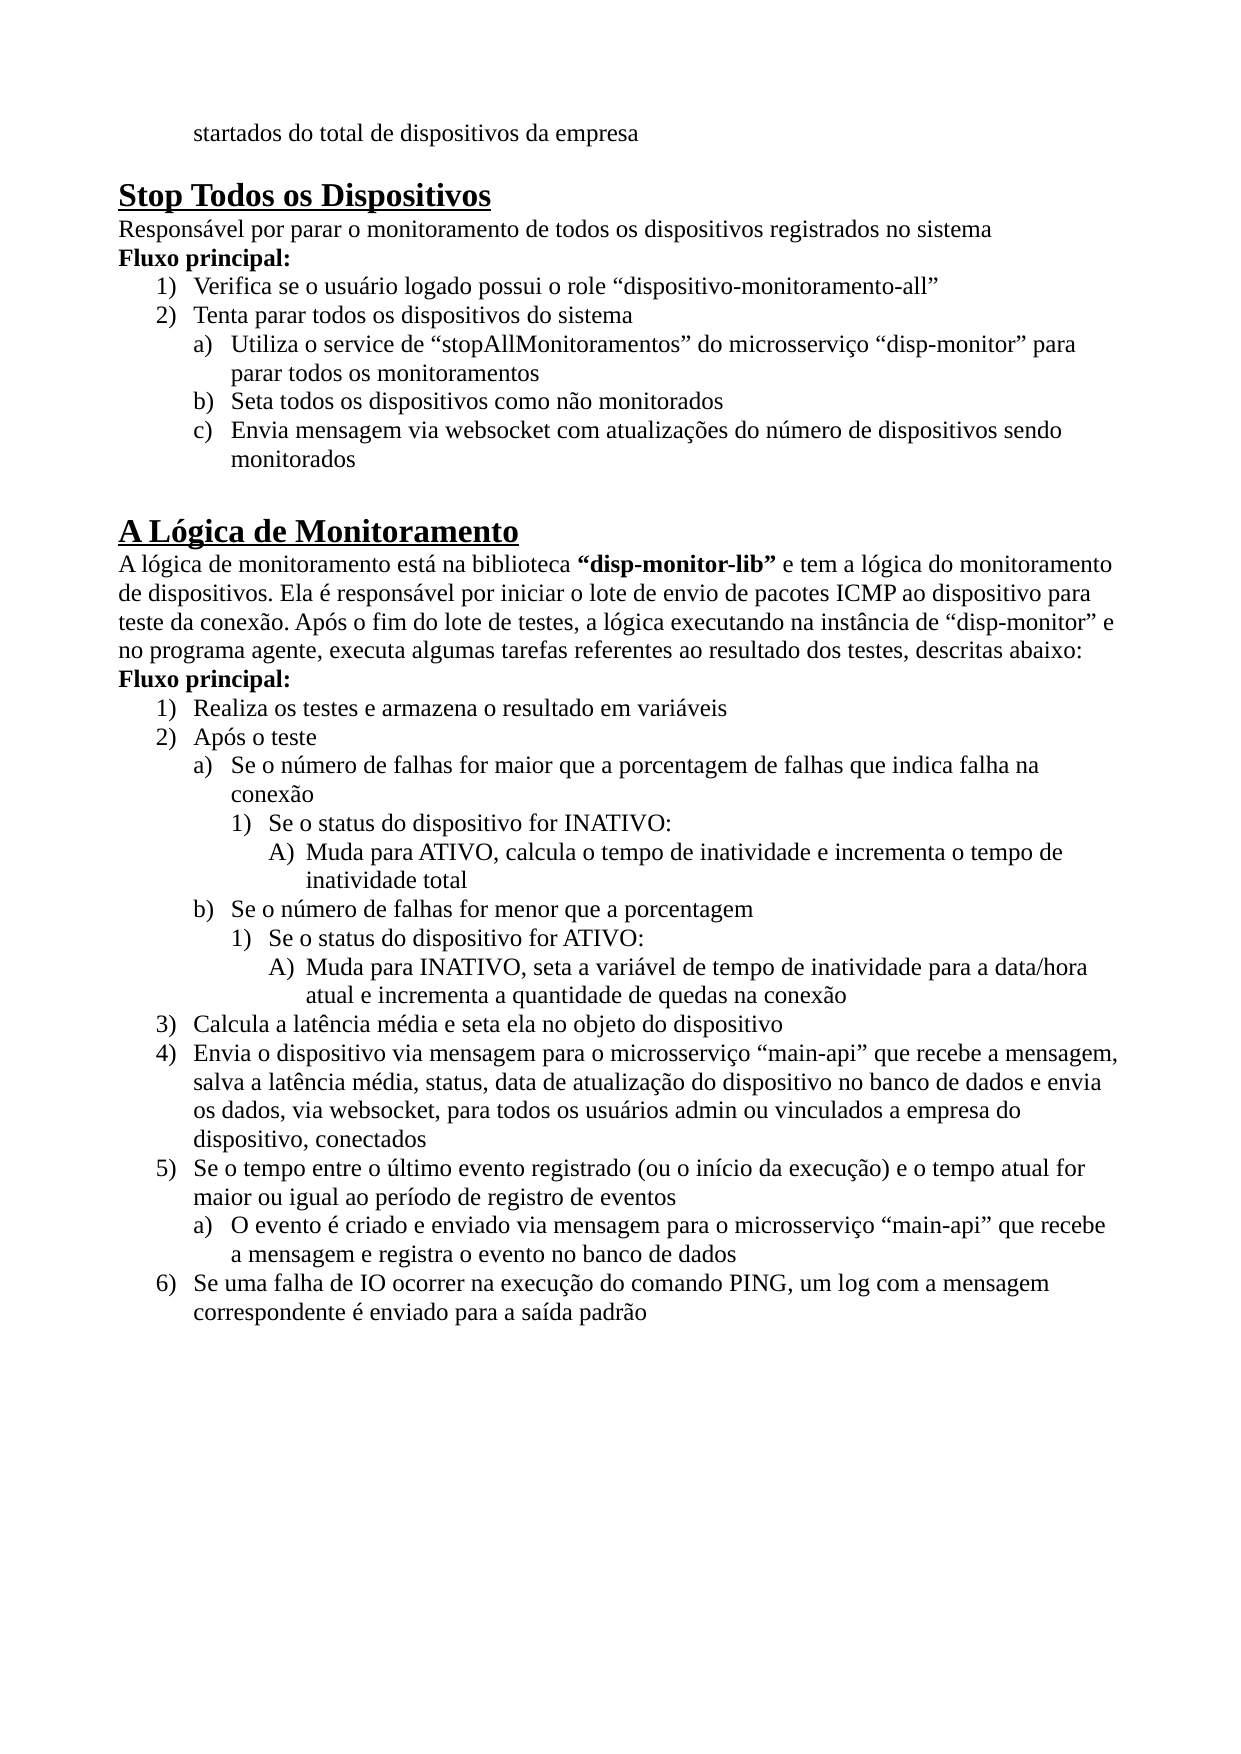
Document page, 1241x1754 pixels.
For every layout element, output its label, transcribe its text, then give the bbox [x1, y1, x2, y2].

list Se o tempo entre o último evento registrado (ou o início da execução) e o tempo atual for maior ou igual ao período de registro de eventos [156, 1153, 1122, 1211]
list Se o número de falhas for menor que a porcentagem [193, 894, 1122, 923]
list Envia mensagem via websocket com atualizações do número de dispositivos sendo monitorados [193, 415, 1122, 473]
list Após o teste [156, 722, 1122, 751]
text A lógica de monitoramento está na biblioteca “disp-monitor-lib” e tem a lógica do monitoramento de dispositivos. Ela é responsável por iniciar o lote de envio de pacotes ICMP ao dispositivo para teste da conexão. Após o fim do lote de testes, a lógica executando na instância de “disp-monitor” e no programa agente, executa algumas tarefas referentes ao resultado dos testes, descritas abaixo: [118, 549, 1122, 664]
list startados do total de dispositivos da empresa [156, 118, 1122, 147]
text Fluxo principal: [118, 243, 1122, 271]
list Calcula a latência média e seta ela no objeto do dispositivo [156, 1009, 1122, 1038]
text A Lógica de Monitoramento [118, 511, 1122, 549]
list Muda para INATIVO, seta a variável de tempo de inatividade para a data/hora atual e incrementa a quantidade de quedas na conexão [268, 952, 1122, 1009]
text Stop Todos os Dispositivos [118, 176, 1122, 214]
list Realiza os testes e armazena o resultado em variáveis [156, 693, 1122, 722]
list Se uma falha de IO ocorrer na execução do comando PING, um log com a mensagem correspondente é enviado para a saída padrão [156, 1268, 1122, 1326]
list Se o status do dispositivo for ATIVO: [231, 923, 1122, 952]
list Se o número de falhas for maior que a porcentagem de falhas que indica falha na conexão [193, 751, 1122, 808]
list Muda para ATIVO, calcula o tempo de inatividade e incrementa o tempo de inatividade total [268, 837, 1122, 894]
list Seta todos os dispositivos como não monitorados [193, 386, 1122, 415]
list Tenta parar todos os dispositivos do sistema [156, 300, 1122, 329]
list Se o status do dispositivo for INATIVO: [231, 808, 1122, 837]
list Verifica se o usuário logado possui o role “dispositivo-monitoramento-all” [156, 271, 1122, 300]
list Utiliza o service de “stopAllMonitoramentos” do microsserviço “disp-monitor” para parar todos os monitoramentos [193, 329, 1122, 386]
list Envia o dispositivo via mensagem para o microsserviço “main-api” que recebe a mensagem, salva a latência média, status, data de atualização do dispositivo no banco de dados e envia os dados, via websocket, para todos os usuários admin ou vinculados a empresa do dispositivo, conectados [156, 1038, 1122, 1153]
text Fluxo principal: [118, 664, 1122, 693]
text Responsável por parar o monitoramento de todos os dispositivos registrados no sistema [118, 214, 1122, 243]
list O evento é criado e enviado via mensagem para o microsserviço “main-api” que recebe a mensagem e registra o evento no banco de dados [193, 1211, 1122, 1268]
